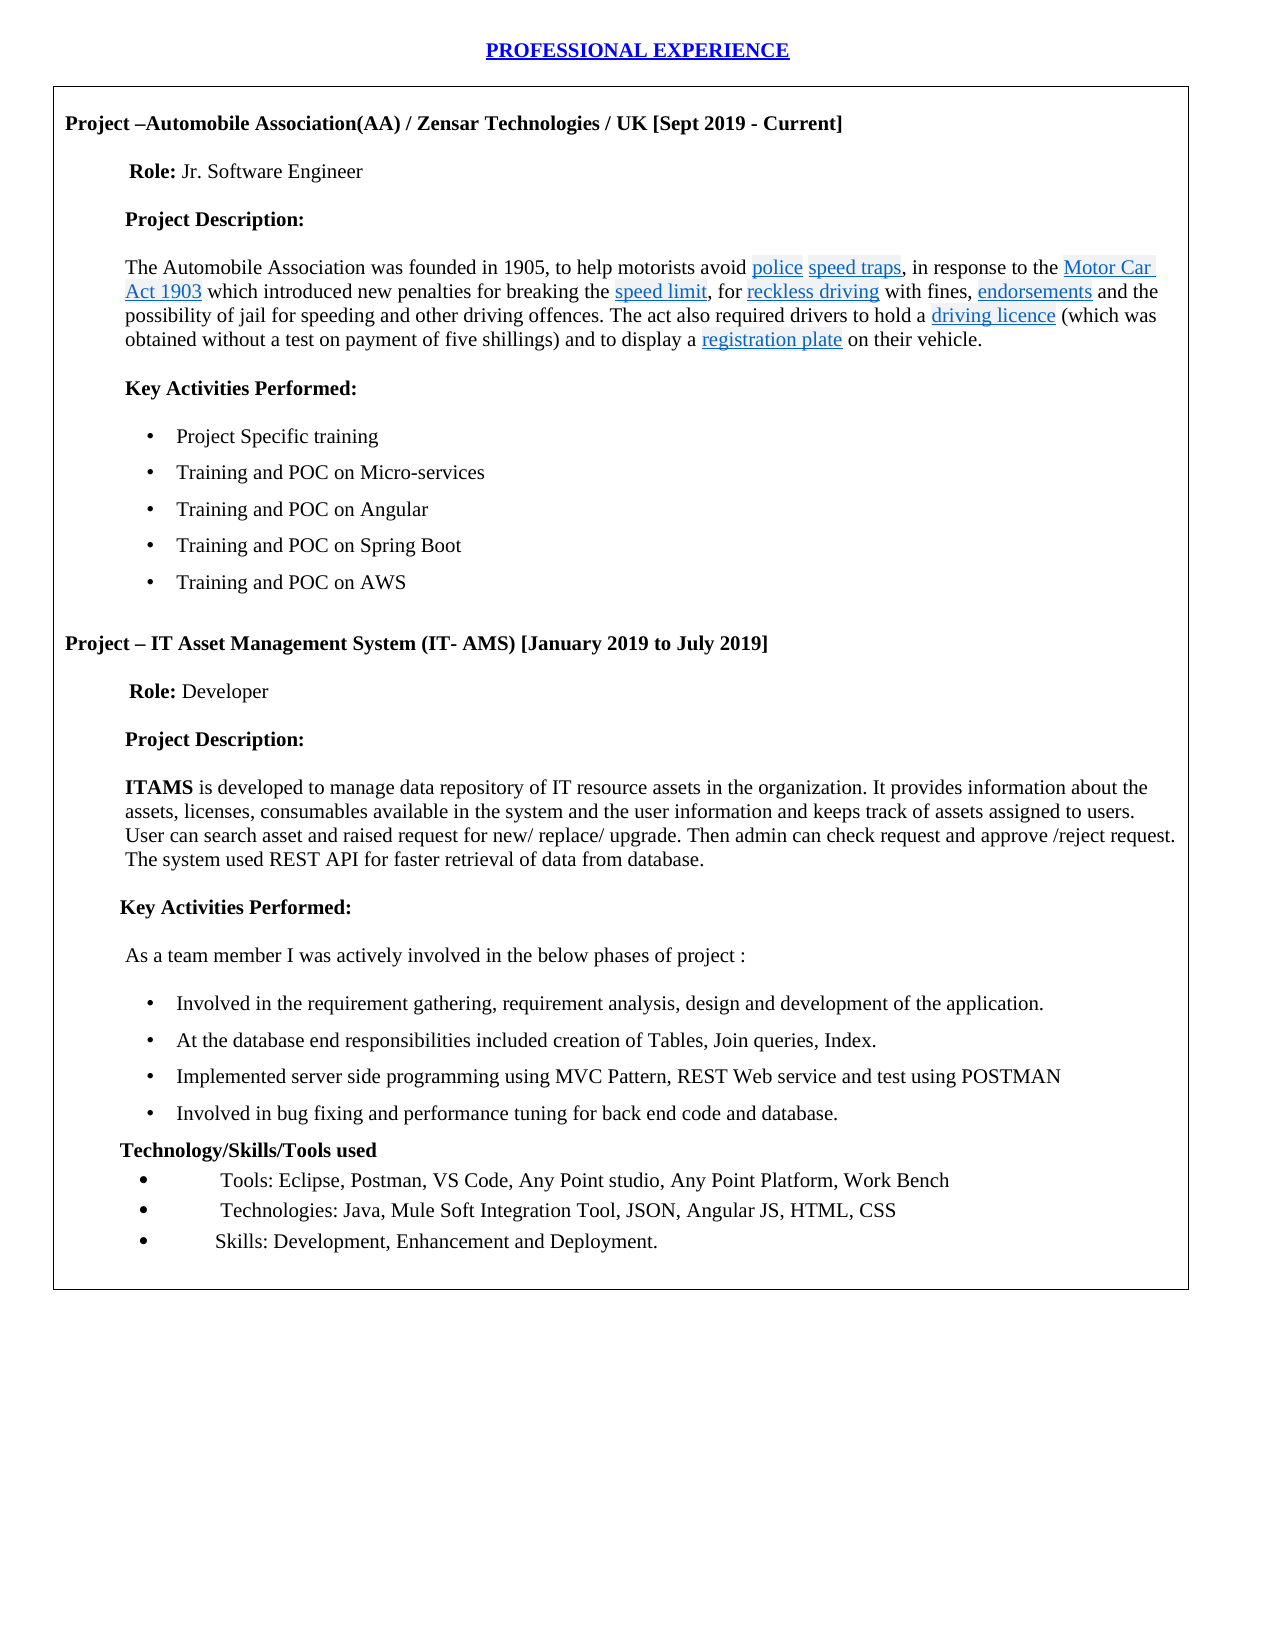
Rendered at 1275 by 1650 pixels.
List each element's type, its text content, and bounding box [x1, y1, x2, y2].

text PROFESSIONAL EXPERIENCE [150, 37, 1125, 62]
table_header Project –Automobile Association(AA) / Zensar Technologies / UK [Sept 2019 - Current] Role: Jr. Software Engineer Project Description: The Automobile Association was founded in 1905, to help motorists avoid police speed traps, in response to the Motor Car Act 1903 which introduced new penalties for breaking the speed limit, for reckless driving with fines, endorsements and the possibility of jail for speeding and other driving offences. The act also required drivers to hold a driving licence (which was obtained without a test on payment of five shillings) and to display a registration plate on their vehicle. Key Activities Performed: Project Specific training Training and POC on Micro-services Training and POC on Angular Training and POC on Spring Boot Training and POC on AWS Project – IT Asset Management System (IT- AMS) [January 2019 to July 2019] Role: Developer Project Description: ITAMS is developed to manage data repository of IT resource assets in the organization. It provides information about the assets, licenses, consumables available in the system and the user information and keeps track of assets assigned to users. User can search asset and raised request for new/ replace/ upgrade. Then admin can check request and approve /reject request. The system used REST API for faster retrieval of data from database. Key Activities Performed: As a team member I was actively involved in the below phases of project : Involved in the requirement gathering, requirement analysis, design and development of the application. At the database end responsibilities included creation of Tables, Join queries, Index. Implemented server side programming using MVC Pattern, REST Web service and test using POSTMAN Involved in bug fixing and performance tuning for back end code and database. Technology/Skills/Tools used Tools: Eclipse, Postman, VS Code, Any Point studio, Any Point Platform, Work Bench Technologies: Java, Mule Soft Integration Tool, JSON, Angular JS, HTML, CSS Skills: Development, Enhancement and Deployment. [54, 87, 1188, 1289]
